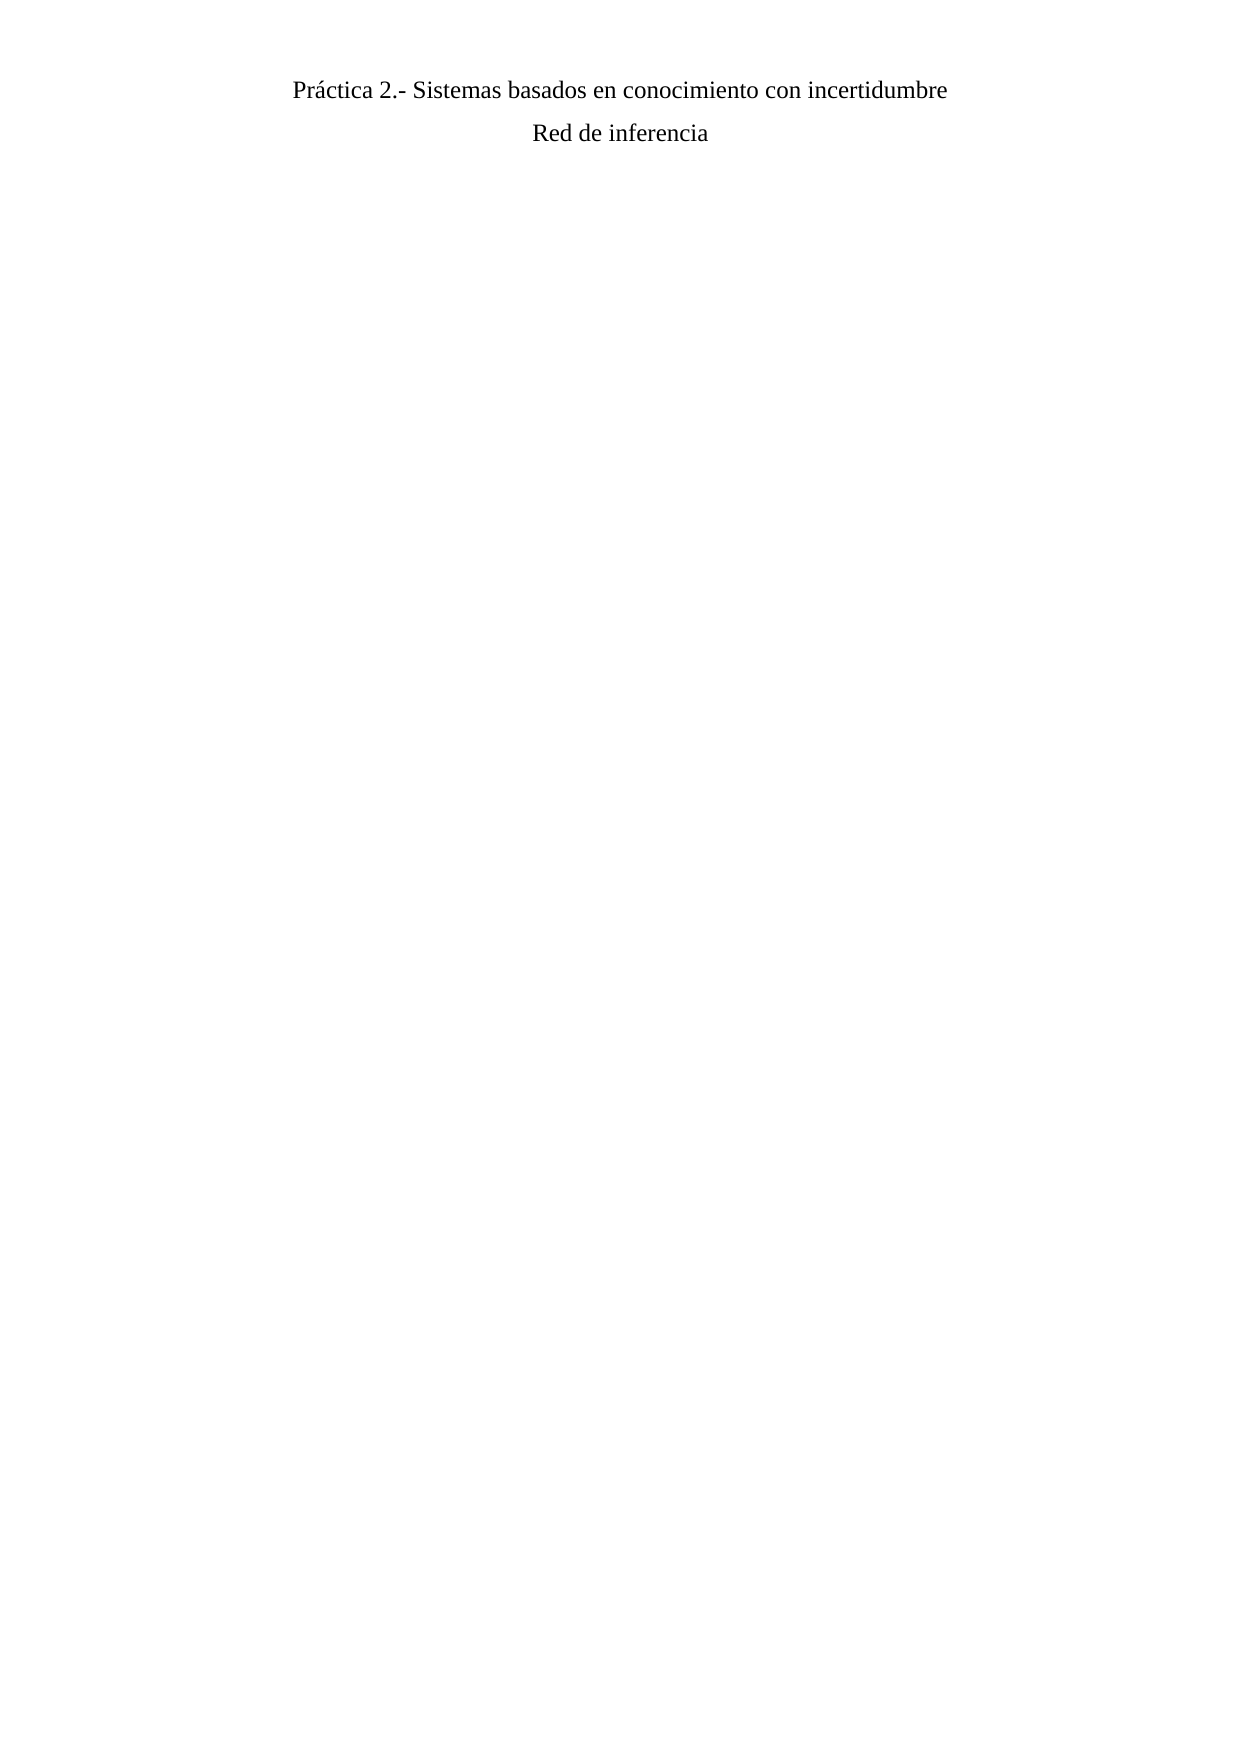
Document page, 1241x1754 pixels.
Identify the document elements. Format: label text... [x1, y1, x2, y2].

text Red de inferencia [118, 118, 1122, 147]
